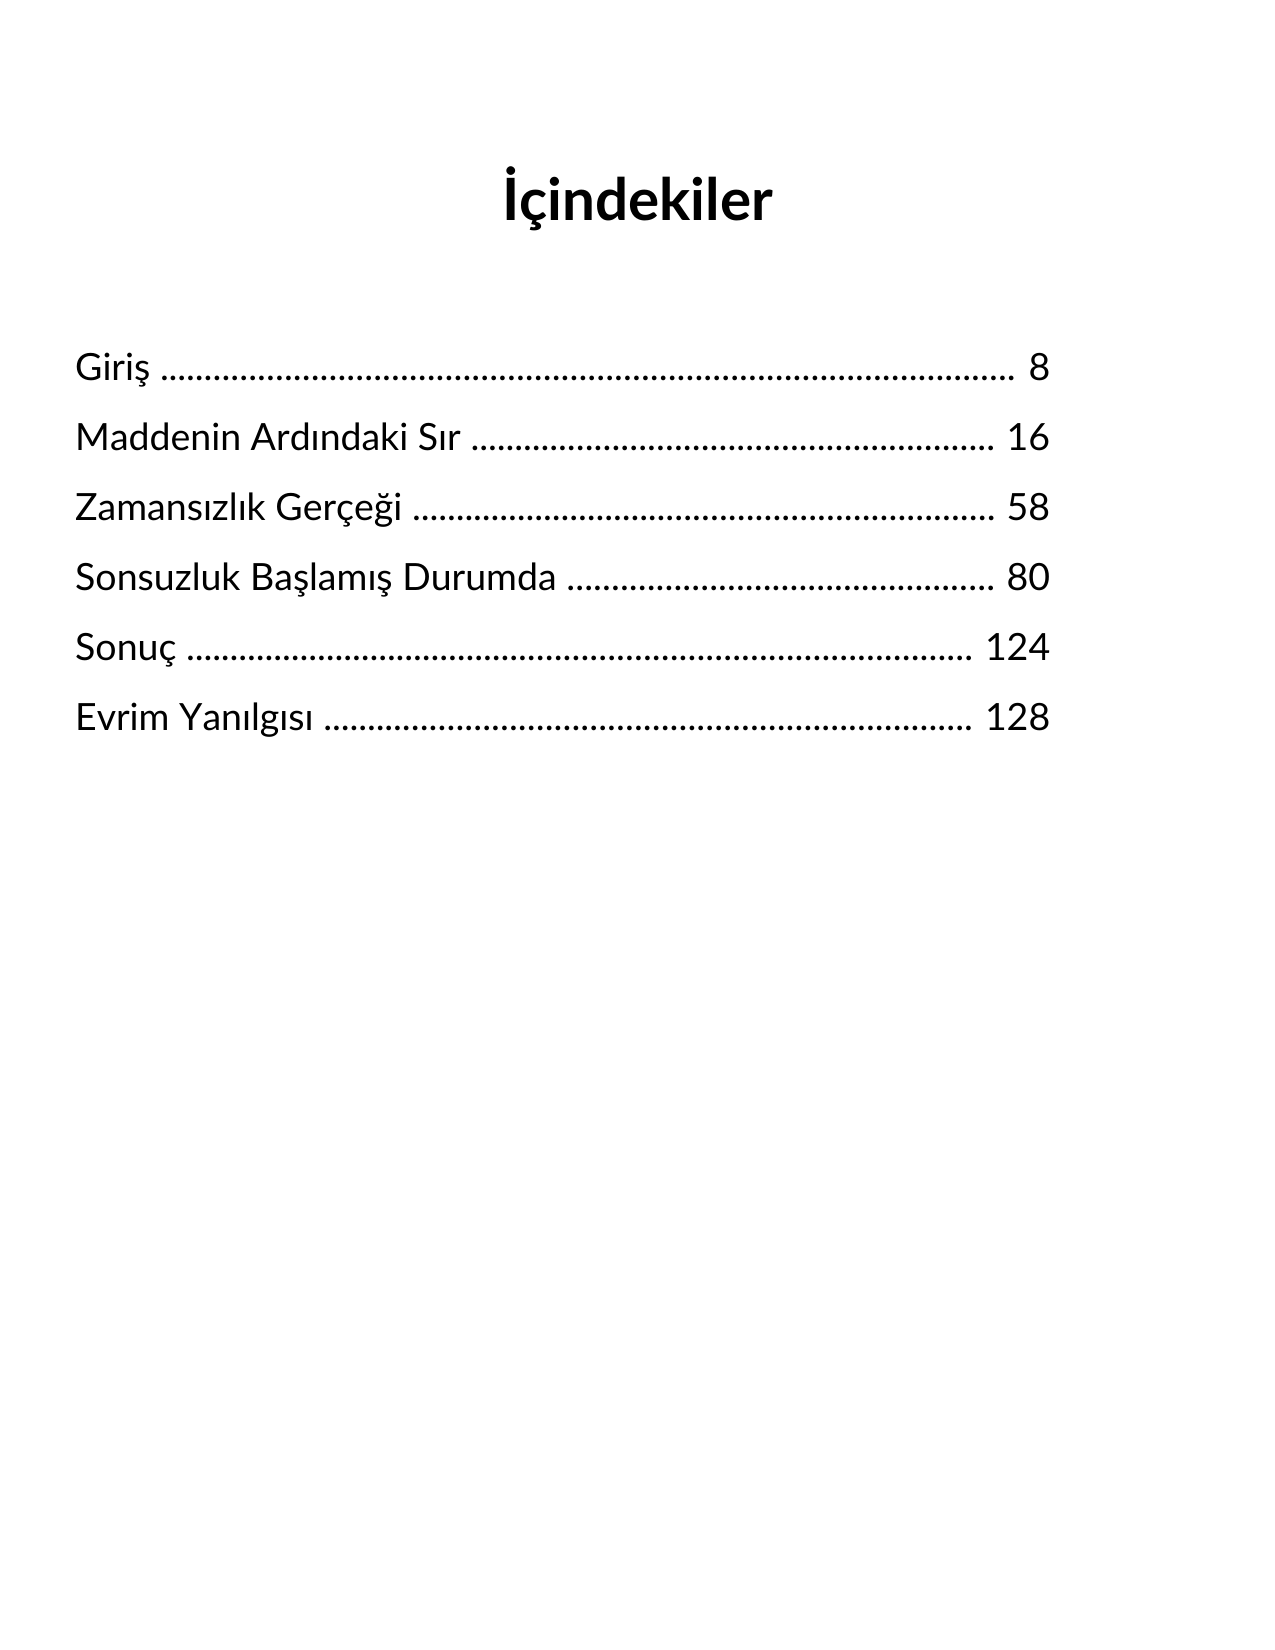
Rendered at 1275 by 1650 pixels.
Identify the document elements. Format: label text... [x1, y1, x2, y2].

subtitle İçindekiler [75, 162, 1200, 232]
subtitle Zamansızlık Gerçeği 58 [75, 483, 1200, 528]
subtitle Maddenin Ardındaki Sır 16 [75, 413, 1200, 458]
subtitle Sonsuzluk Başlamış Durumda 80 [75, 553, 1200, 598]
subtitle Evrim Yanılgısı 128 [75, 693, 1200, 738]
subtitle Sonuç 124 [75, 623, 1200, 668]
subtitle Giriş 8 [75, 343, 1200, 388]
